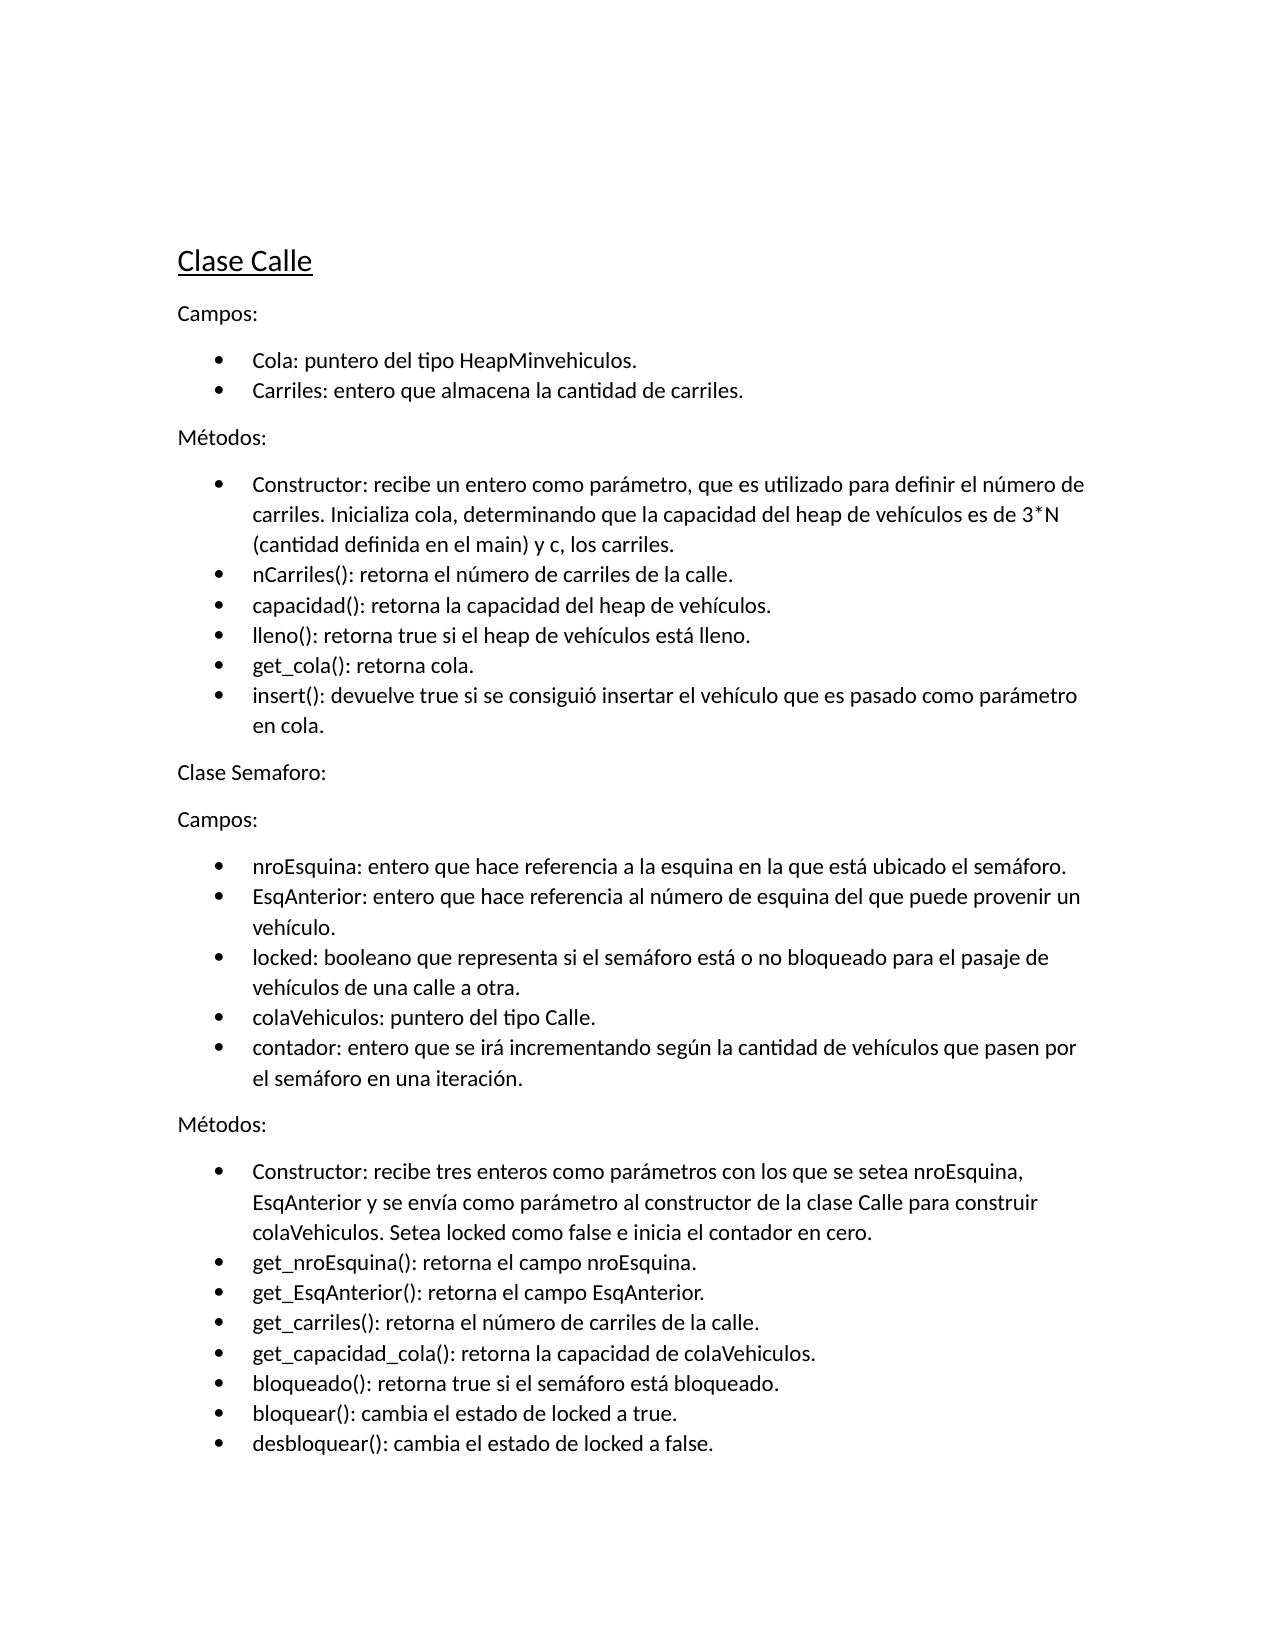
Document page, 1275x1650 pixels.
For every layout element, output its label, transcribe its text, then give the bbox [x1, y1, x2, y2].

text Métodos: [177, 423, 1098, 451]
list bloqueado(): retorna true si el semáforo está bloqueado. [215, 1369, 1098, 1397]
list get_EsqAnterior(): retorna el campo EsqAnterior. [215, 1278, 1098, 1306]
list bloquear(): cambia el estado de locked a true. [215, 1399, 1098, 1427]
text Campos: [177, 805, 1098, 833]
list capacidad(): retorna la capacidad del heap de vehículos. [215, 591, 1098, 619]
text Métodos: [177, 1111, 1098, 1139]
text Campos: [177, 299, 1098, 327]
list desbloquear(): cambia el estado de locked a false. [215, 1429, 1098, 1457]
list contador: entero que se irá incrementando según la cantidad de vehículos que pasen por el semáforo en una iteración. [215, 1033, 1098, 1092]
list get_nroEsquina(): retorna el campo nroEsquina. [215, 1248, 1098, 1276]
list locked: booleano que representa si el semáforo está o no bloqueado para el pasaje de vehículos de una calle a otra. [215, 943, 1098, 1001]
text Clase Semaforo: [177, 758, 1098, 787]
text Clase Calle [177, 241, 1098, 279]
list get_cola(): retorna cola. [215, 651, 1098, 679]
list insert(): devuelve true si se consiguió insertar el vehículo que es pasado como parámetro en cola. [215, 681, 1098, 740]
list Constructor: recibe tres enteros como parámetros con los que se setea nroEsquina, EsqAnterior y se envía como parámetro al constructor de la clase Calle para construir colaVehiculos. Setea locked como false e inicia el contador en cero. [215, 1157, 1098, 1246]
list Cola: puntero del tipo HeapMinvehiculos. [215, 346, 1098, 374]
list get_carriles(): retorna el número de carriles de la calle. [215, 1308, 1098, 1337]
list Carriles: entero que almacena la cantidad de carriles. [215, 376, 1098, 404]
list nCarriles(): retorna el número de carriles de la calle. [215, 561, 1098, 589]
list nroEsquina: entero que hace referencia a la esquina en la que está ubicado el semáforo. [215, 852, 1098, 880]
list EsqAnterior: entero que hace referencia al número de esquina del que puede provenir un vehículo. [215, 882, 1098, 941]
list get_capacidad_cola(): retorna la capacidad de colaVehiculos. [215, 1339, 1098, 1367]
list colaVehiculos: puntero del tipo Calle. [215, 1003, 1098, 1031]
list Constructor: recibe un entero como parámetro, que es utilizado para definir el número de carriles. Inicializa cola, determinando que la capacidad del heap de vehículos es de 3*N (cantidad definida en el main) y c, los carriles. [215, 470, 1098, 558]
list lleno(): retorna true si el heap de vehículos está lleno. [215, 621, 1098, 649]
